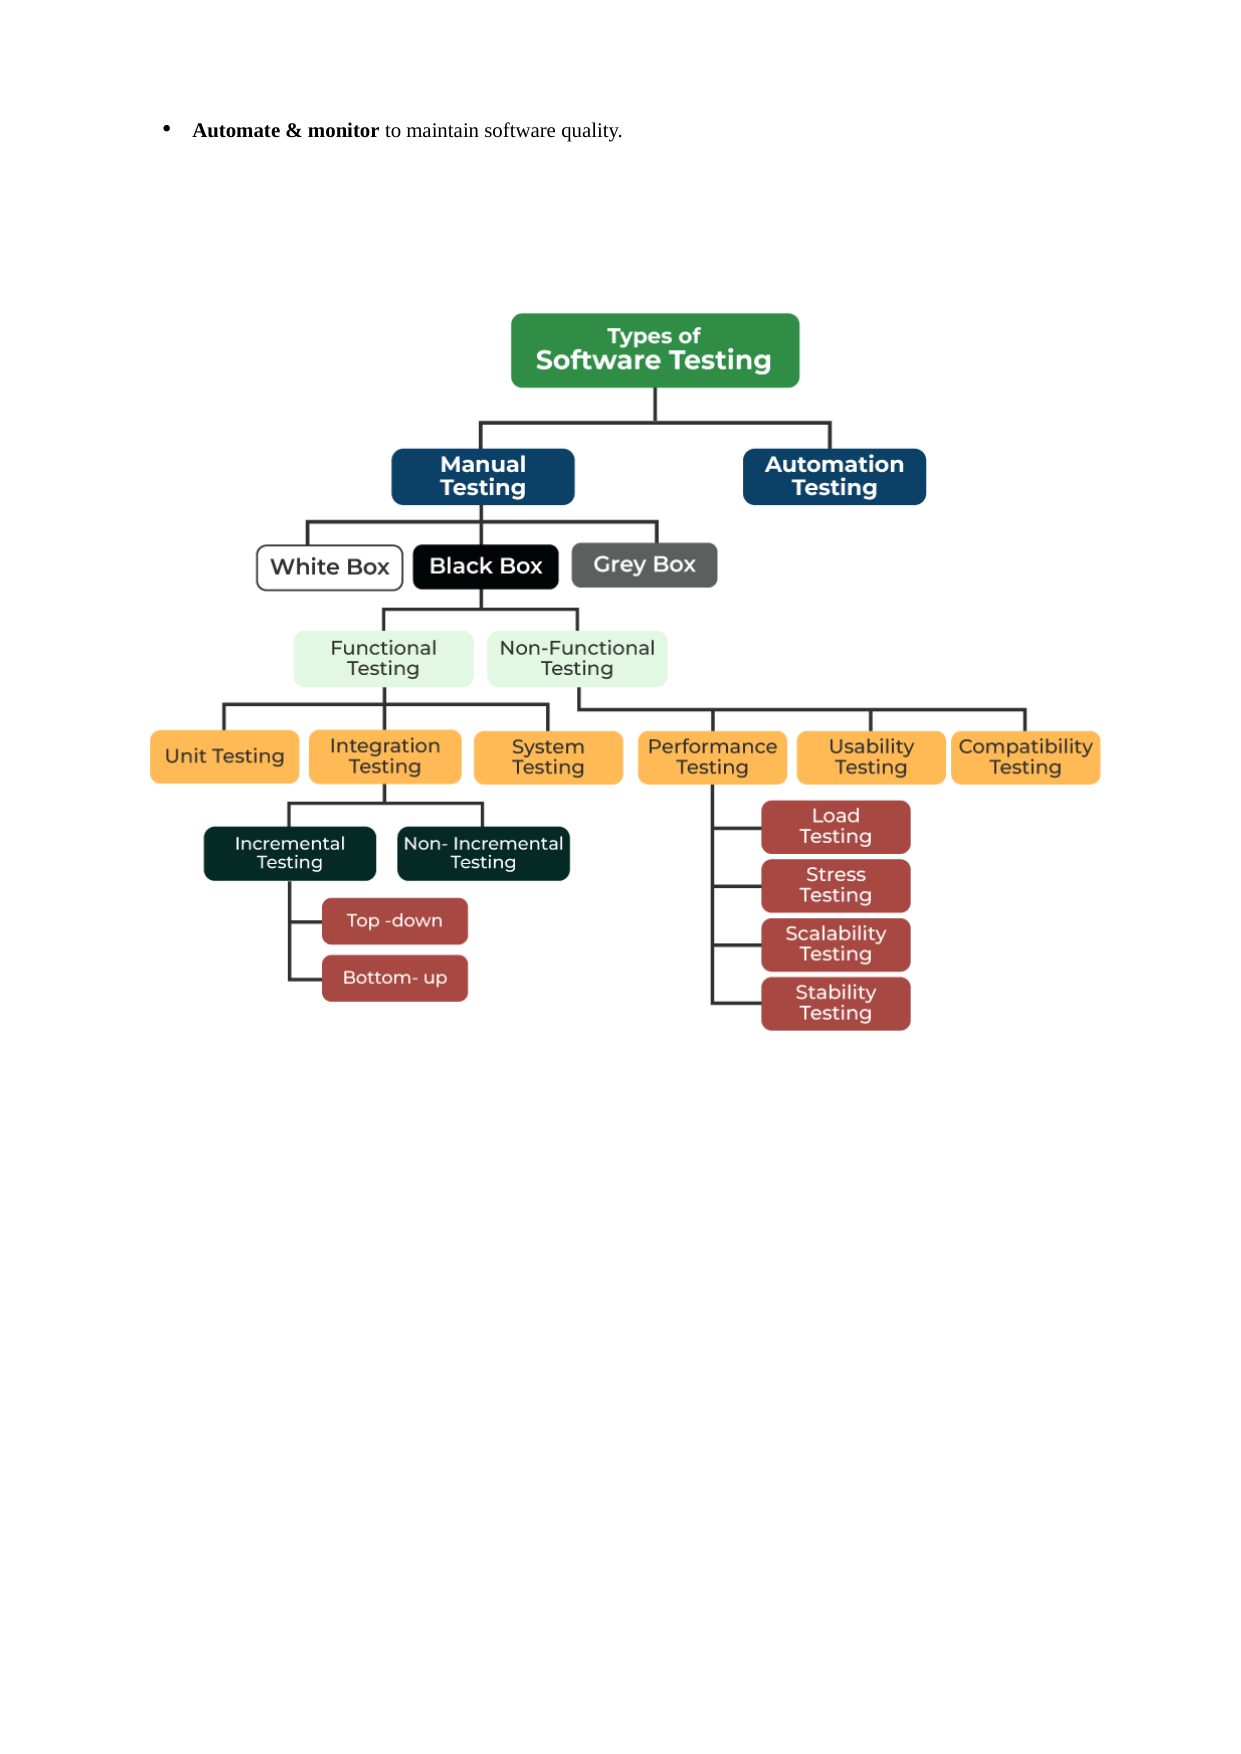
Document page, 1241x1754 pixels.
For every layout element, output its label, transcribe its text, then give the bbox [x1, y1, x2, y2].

picture [122, 287, 1119, 1047]
list Automate & monitor to maintain software quality. [162, 118, 1122, 143]
